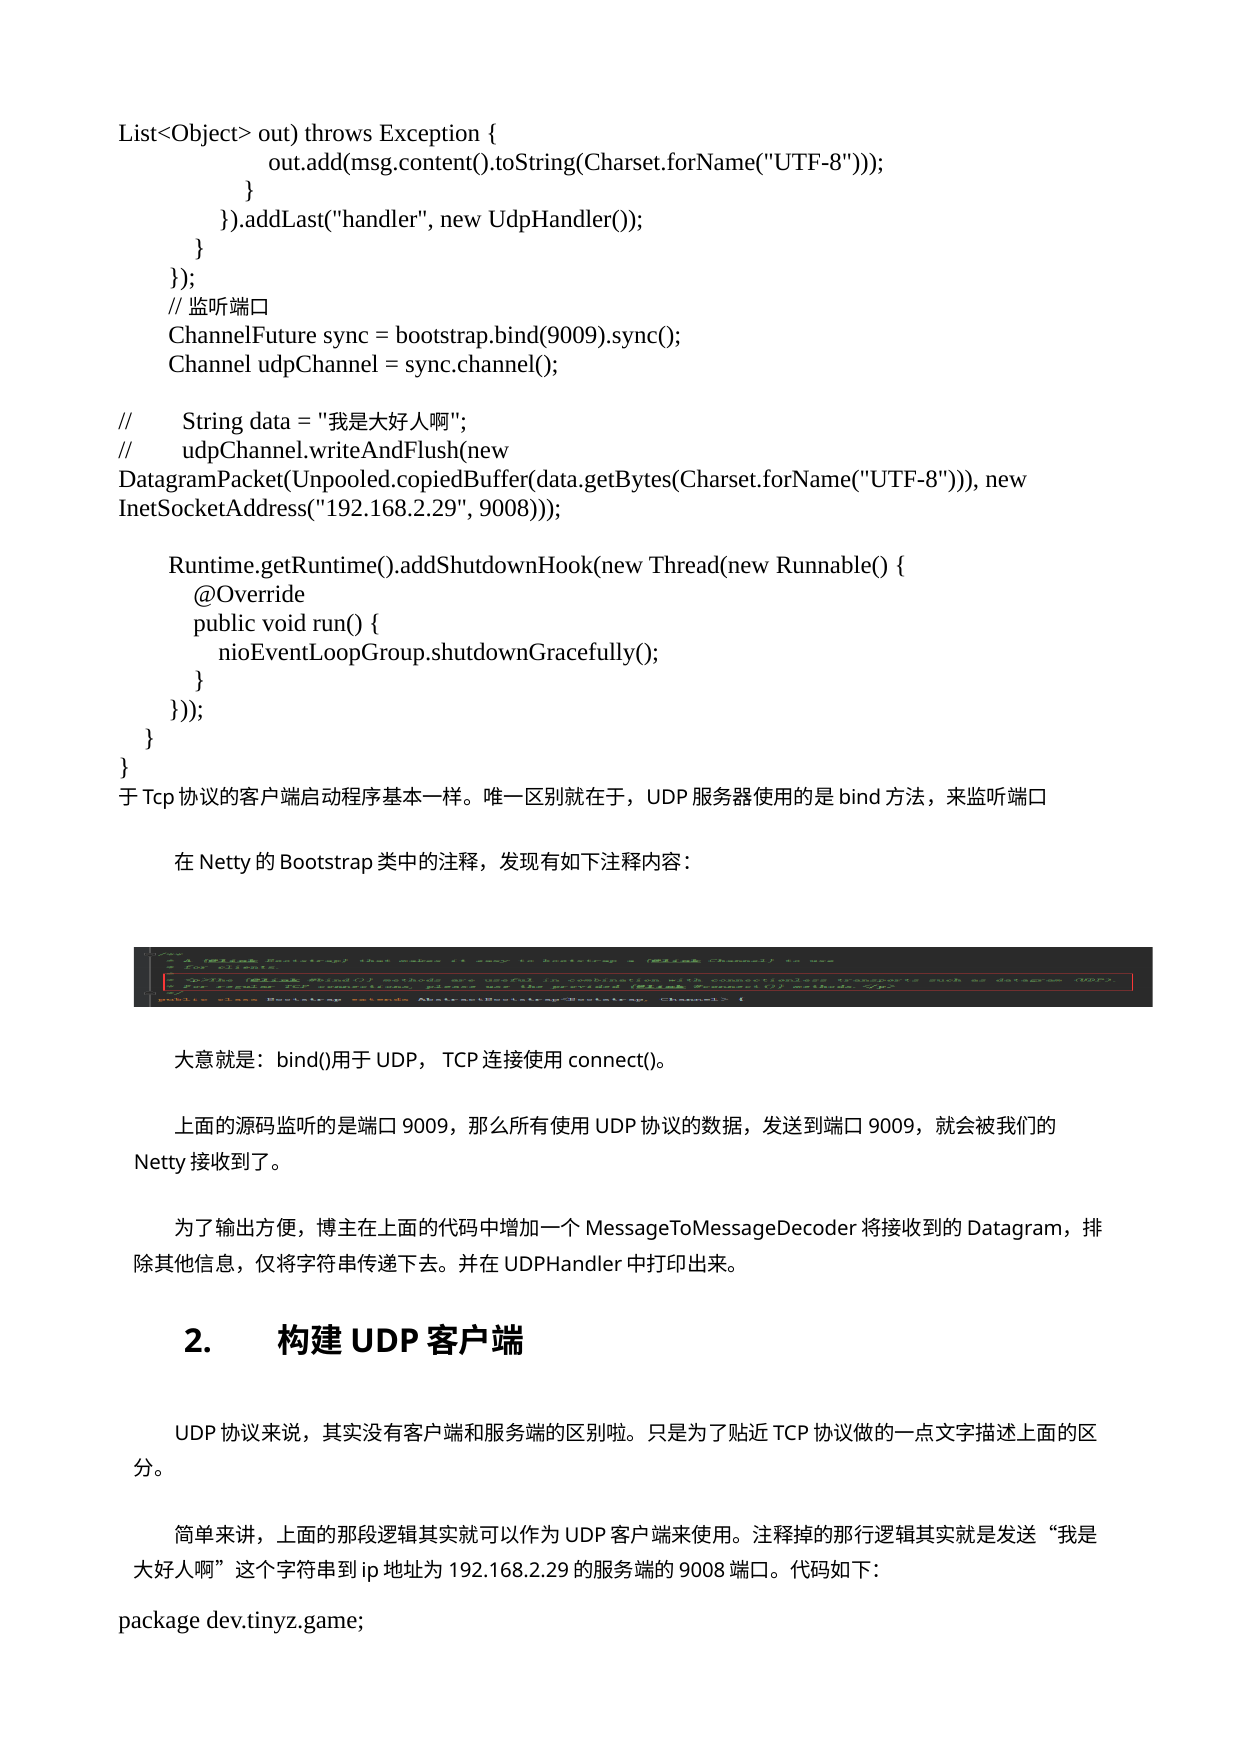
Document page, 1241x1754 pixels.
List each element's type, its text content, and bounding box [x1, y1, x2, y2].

text 在Netty的Bootstrap类中的注释，发现有如下注释内容： [134, 846, 1106, 876]
text } [118, 176, 1122, 204]
text package dev.tinyz.game; [118, 1605, 1122, 1633]
text 大意就是：bind()用于UDP， TCP连接使用connect()。 [134, 1044, 1106, 1073]
text List<Object> out) throws Exception { [118, 118, 1122, 147]
text } [118, 752, 1122, 781]
text @Override [118, 579, 1122, 608]
text out.add(msg.content().toString(Charset.forName("UTF-8"))); [118, 147, 1122, 176]
text Runtime.getRuntime().addShutdownHook(new Thread(new Runnable() { [118, 551, 1122, 579]
text 于Tcp协议的客户端启动程序基本一样。唯一区别就在于，UDP服务器使用的是bind方法，来监听端口 [118, 781, 1122, 810]
text 简单来讲，上面的那段逻辑其实就可以作为UDP客户端来使用。注释掉的那行逻辑其实就是发送“我是大好人啊”这个字符串到ip地址为192.168.2.29的服务端的9008端口。代码如下： [134, 1518, 1106, 1583]
text UDP协议来说，其实没有客户端和服务端的区别啦。只是为了贴近TCP协议做的一点文字描述上面的区分。 [134, 1417, 1106, 1481]
text } [118, 666, 1122, 694]
text } [118, 723, 1122, 752]
text ChannelFuture sync = bootstrap.bind(9009).sync(); [118, 320, 1122, 349]
text // udpChannel.writeAndFlush(new DatagramPacket(Unpooled.copiedBuffer(data.getBytes(Charset.forName("UTF-8"))), new InetSocketAddress("192.168.2.29", 9008))); [118, 436, 1122, 522]
text Channel udpChannel = sync.channel(); [118, 349, 1122, 377]
text // 监听端口 [118, 291, 1122, 320]
subtitle 2. 构建UDP客户端 [118, 1314, 1122, 1362]
text }).addLast("handler", new UdpHandler()); [118, 204, 1122, 233]
text nioEventLoopGroup.shutdownGracefully(); [118, 637, 1122, 666]
text }); [118, 262, 1122, 291]
text 为了输出方便，博主在上面的代码中增加一个MessageToMessageDecoder将接收到的Datagram，排除其他信息，仅将字符串传递下去。并在UDPHandler中打印出来。 [134, 1212, 1106, 1277]
text 上面的源码监听的是端口9009，那么所有使用UDP协议的数据，发送到端口9009，就会被我们的Netty接收到了。 [134, 1110, 1106, 1175]
text } [118, 233, 1122, 262]
picture [133, 947, 1153, 1007]
text // String data = "我是大好人啊"; [118, 406, 1122, 436]
text })); [118, 694, 1122, 723]
text public void run() { [118, 608, 1122, 637]
